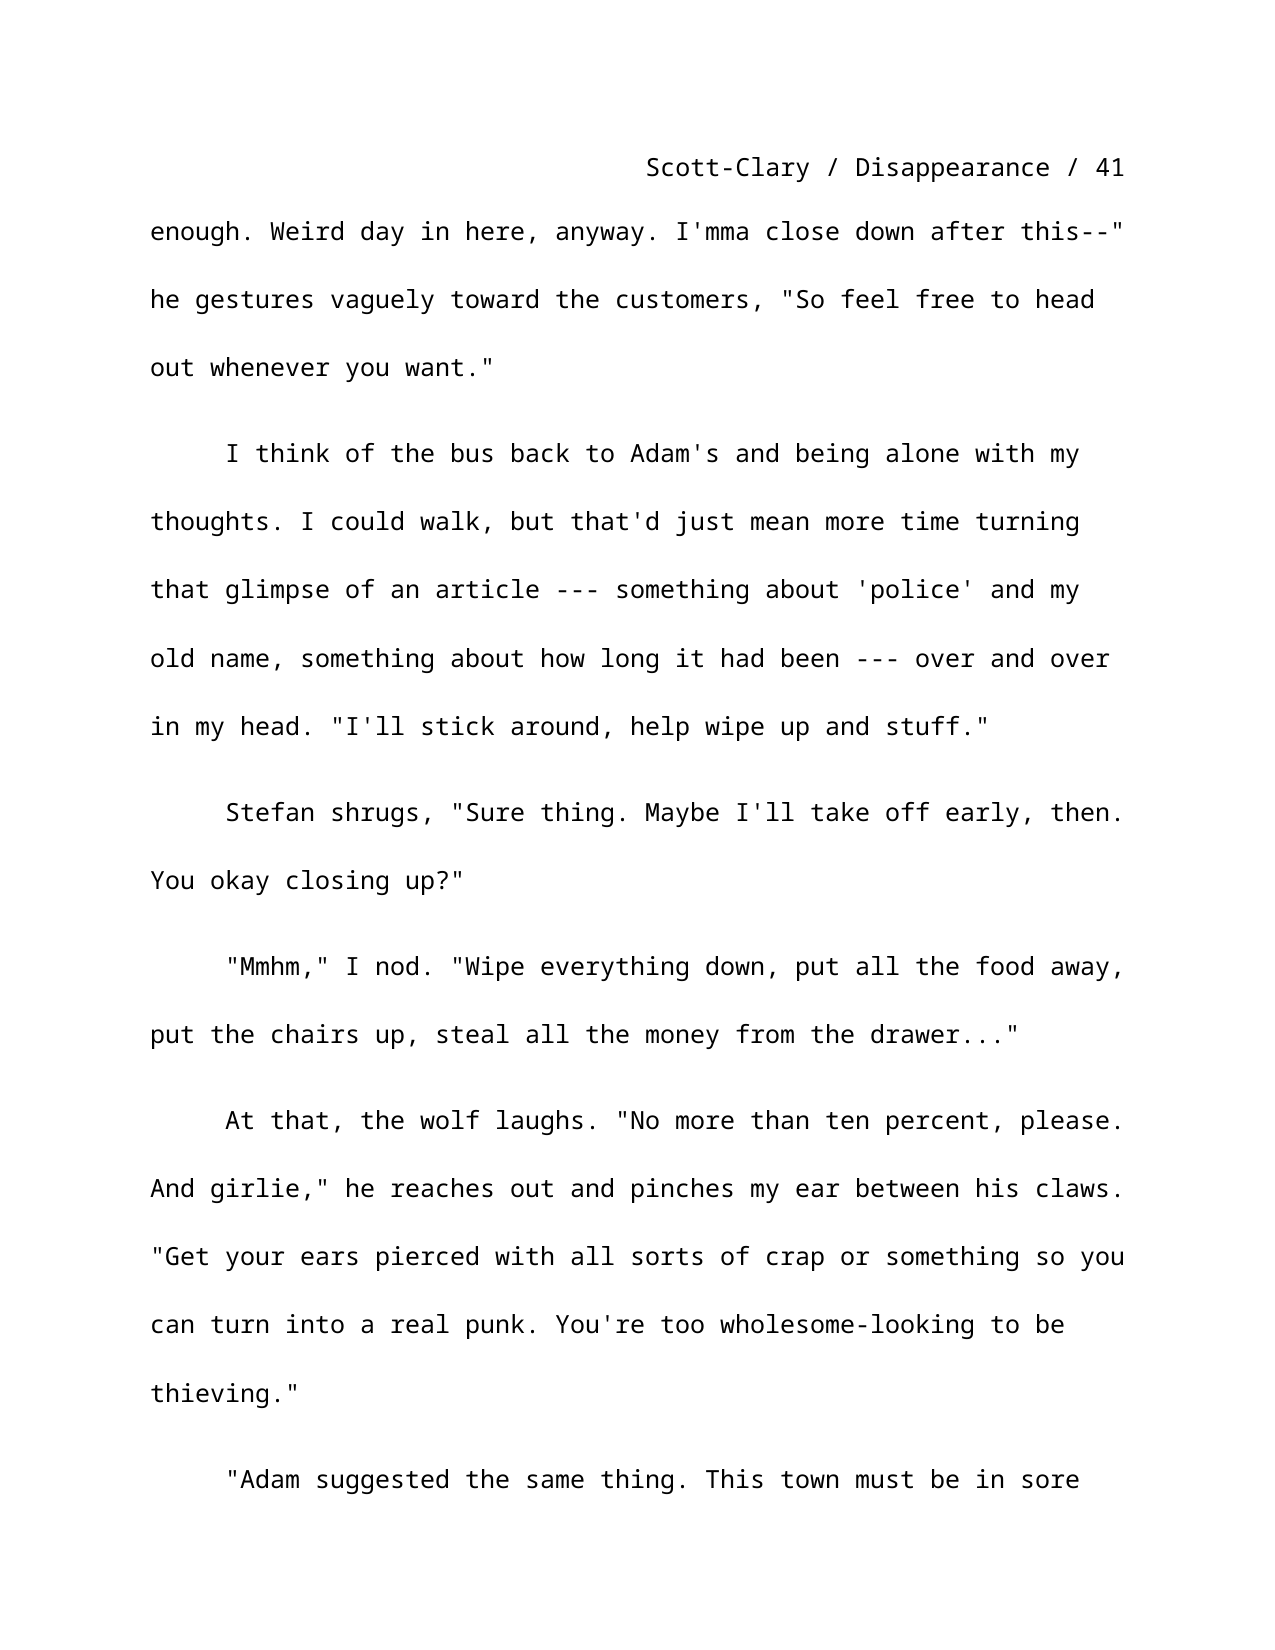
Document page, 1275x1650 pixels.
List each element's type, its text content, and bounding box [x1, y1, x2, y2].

text Stefan shrugs, "Sure thing. Maybe I'll take off early, then. You okay closing up?" [150, 794, 1125, 897]
text I think of the bus back to Adam's and being alone with my thoughts. I could walk, but that'd just mean more time turning that glimpse of an article --- something about 'police' and my old name, something about how long it had been --- over and over in my head. "I'll stick around, help wipe up and stuff." [150, 436, 1125, 742]
text "Mmhm," I nod. "Wipe everything down, put all the food away, put the chairs up, steal all the money from the drawer..." [150, 948, 1125, 1051]
text At that, the wolf laughs. "No more than ten percent, please. And girlie," he reaches out and pinches my ear between his claws. "Get your ears pierced with all sorts of crap or something so you can turn into a real punk. You're too wholesome-looking to be thieving." [150, 1103, 1125, 1409]
text "Adam suggested the same thing. This town must be in sore [150, 1461, 1125, 1495]
text enough. Weird day in here, anyway. I'mma close down after this--" he gestures vaguely toward the customers, "So feel free to head out whenever you want." [150, 213, 1125, 384]
